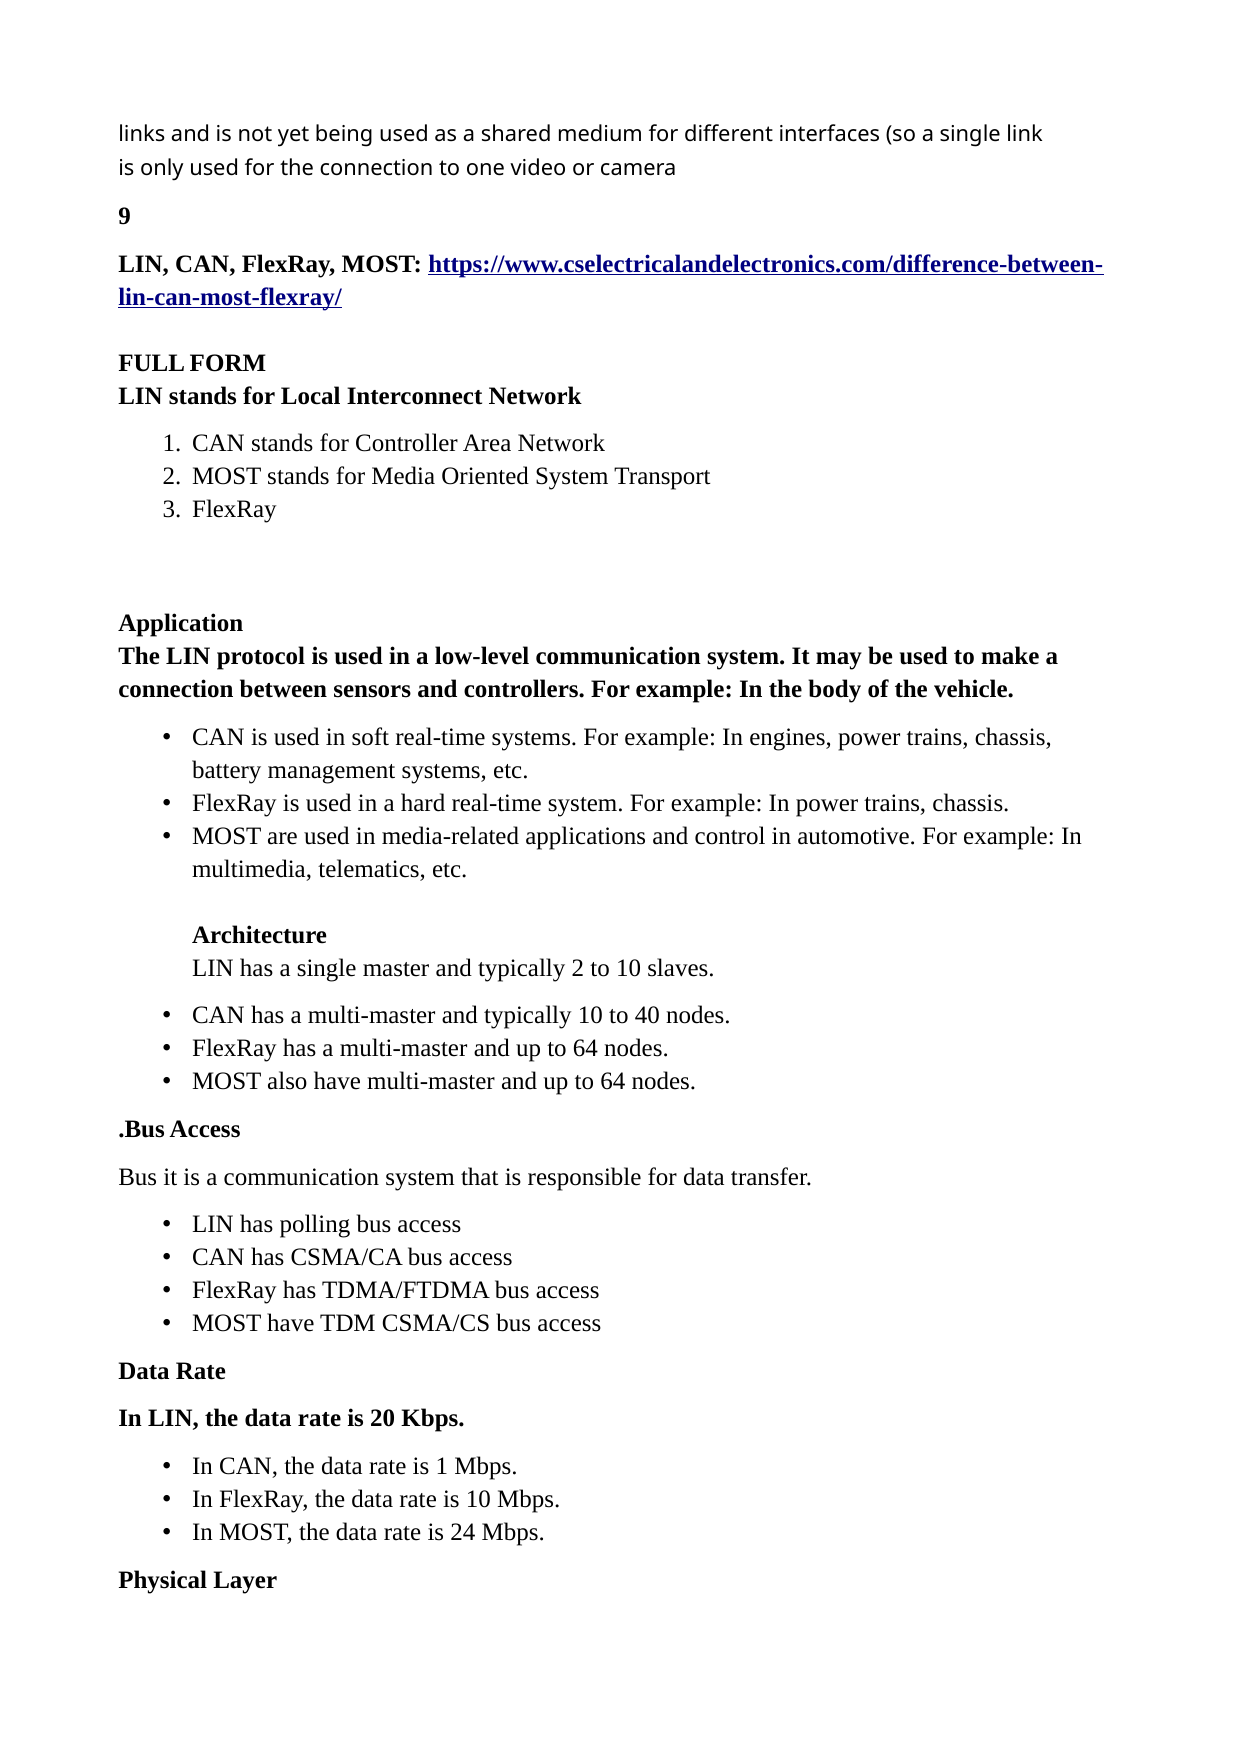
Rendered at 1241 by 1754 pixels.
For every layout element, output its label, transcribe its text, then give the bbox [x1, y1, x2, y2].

list CAN stands for Controller Area Network [162, 428, 1122, 457]
list FlexRay is used in a hard real-time system. For example: In power trains, chassis. [162, 788, 1122, 816]
text 9 [118, 201, 1122, 230]
list In MOST, the data rate is 24 Mbps. [162, 1517, 1122, 1546]
text .Bus Access [118, 1114, 1122, 1143]
list CAN has CSMA/CA bus access [162, 1242, 1122, 1271]
text links and is not yet being used as a shared medium for different interfaces (so a single link is only used for the connection to one video or camera [118, 118, 1122, 182]
list In FlexRay, the data rate is 10 Mbps. [162, 1484, 1122, 1513]
list LIN has polling bus access [162, 1209, 1122, 1238]
list MOST also have multi-master and up to 64 nodes. [162, 1066, 1122, 1095]
text Application The LIN protocol is used in a low-level communication system. It may be used to make a connection between sensors and controllers. For example: In the body of the vehicle. [118, 542, 1122, 703]
list CAN has a multi-master and typically 10 to 40 nodes. [162, 1000, 1122, 1029]
text LIN, CAN, FlexRay, MOST: https://www.cselectricalandelectronics.com/difference-between-lin-can-most-flexray/ FULL FORM LIN stands for Local Interconnect Network [118, 249, 1122, 409]
text Physical Layer [118, 1565, 1122, 1593]
text Data Rate [118, 1356, 1122, 1385]
list FlexRay [162, 494, 1122, 523]
list In CAN, the data rate is 1 Mbps. [162, 1451, 1122, 1480]
text In LIN, the data rate is 20 Kbps. [118, 1403, 1122, 1432]
list MOST stands for Media Oriented System Transport [162, 461, 1122, 490]
list CAN is used in soft real-time systems. For example: In engines, power trains, chassis, battery management systems, etc. [162, 722, 1122, 783]
list FlexRay has TDMA/FTDMA bus access [162, 1275, 1122, 1304]
list MOST have TDM CSMA/CS bus access [162, 1308, 1122, 1337]
list MOST are used in media-related applications and control in automotive. For example: In multimedia, telematics, etc. Architecture LIN has a single master and typically 2 to 10 slaves. [162, 821, 1122, 982]
list FlexRay has a multi-master and up to 64 nodes. [162, 1033, 1122, 1062]
text Bus it is a communication system that is responsible for data transfer. [118, 1162, 1122, 1190]
